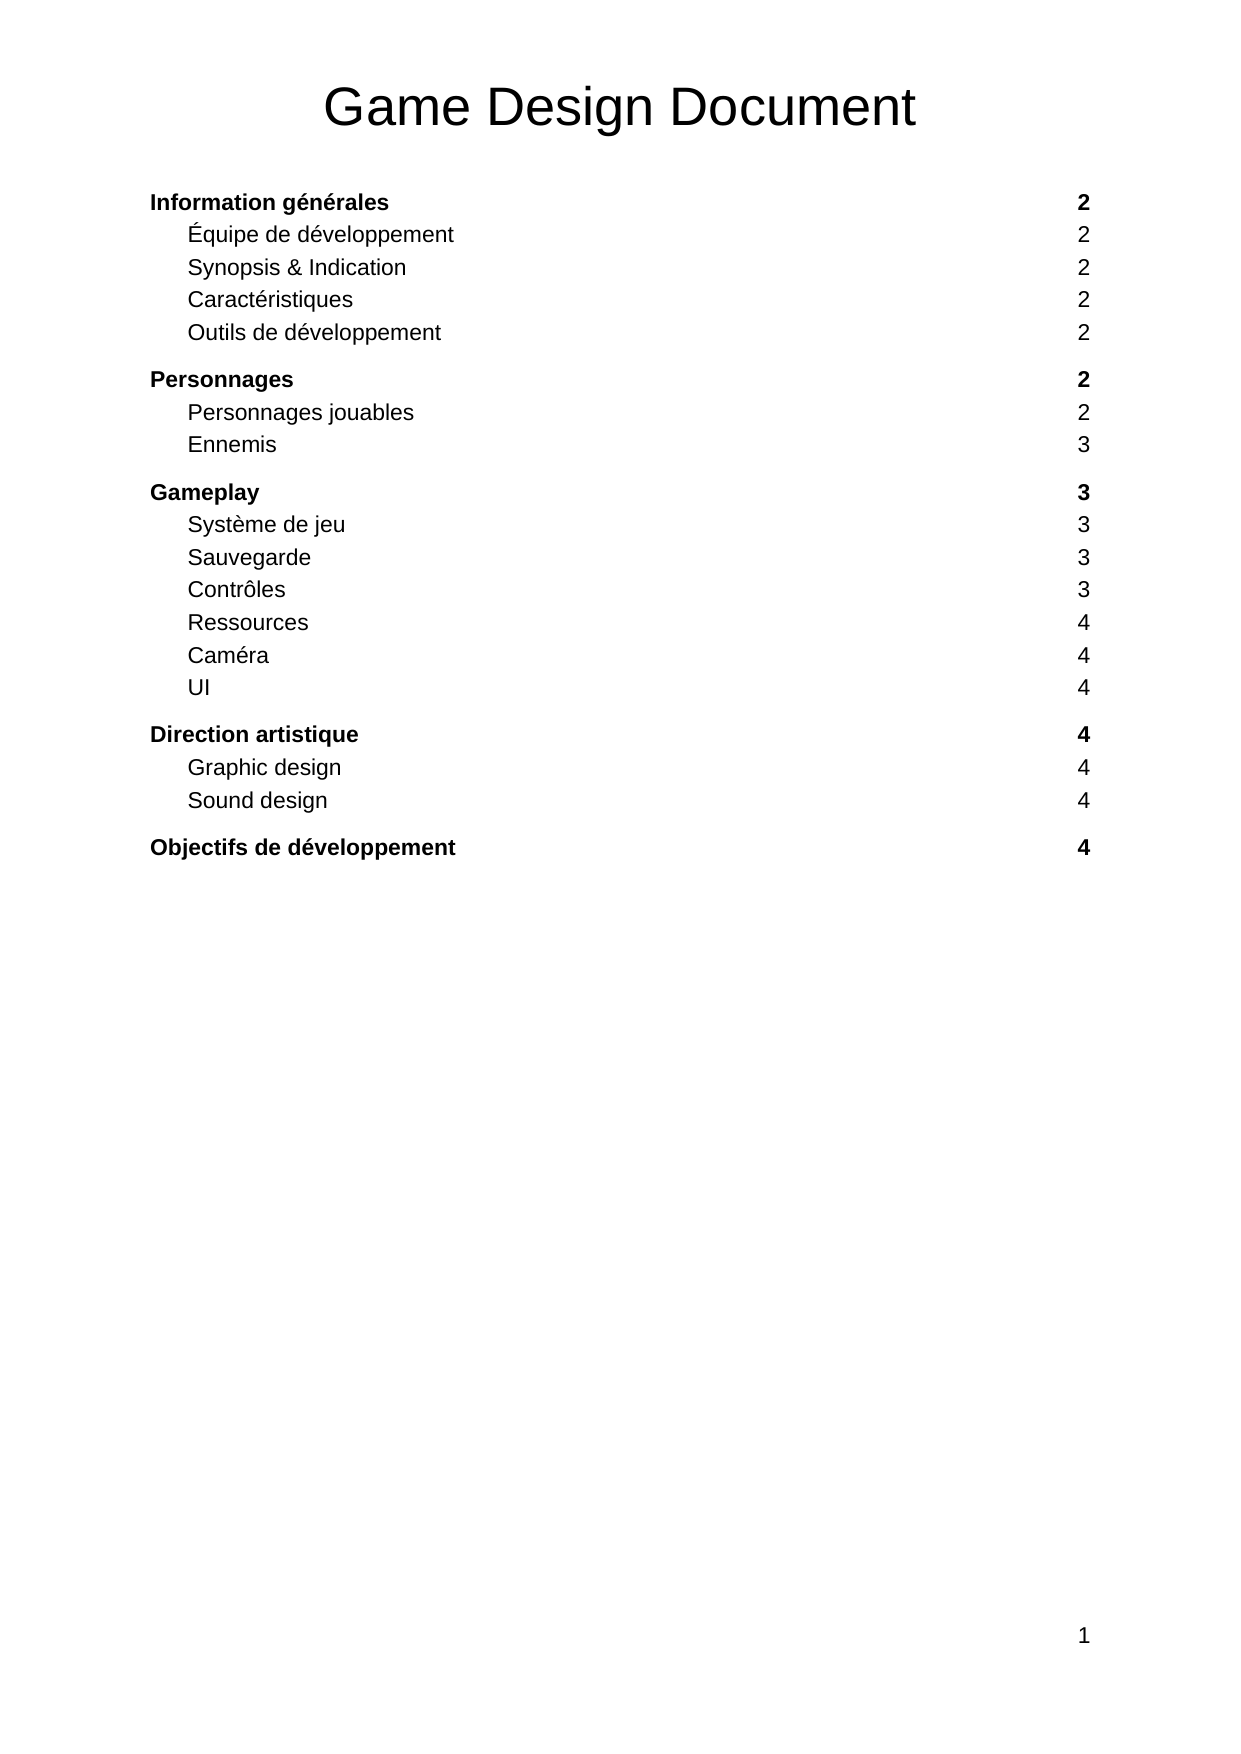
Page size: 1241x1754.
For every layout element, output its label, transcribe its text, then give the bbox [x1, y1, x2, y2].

text Ressources 4 [187, 609, 1090, 635]
text Sound design 4 [187, 787, 1090, 813]
text Équipe de développement 2 [187, 221, 1090, 247]
text Personnages jouables 2 [187, 399, 1090, 425]
text Information générales 2 [150, 188, 1090, 215]
text Ennemis 3 [187, 431, 1090, 458]
text Système de jeu 3 [187, 511, 1090, 537]
text Contrôles 3 [187, 576, 1090, 603]
text Direction artistique 4 [150, 721, 1090, 748]
text Graphic design 4 [187, 754, 1090, 780]
text Synopsis & Indication 2 [187, 254, 1090, 280]
text Objectifs de développement 4 [150, 834, 1090, 860]
text UI 4 [187, 674, 1090, 701]
text Caractéristiques 2 [187, 286, 1090, 313]
text Gameplay 3 [150, 478, 1090, 505]
text Personnages 2 [150, 366, 1090, 392]
text Outils de développement 2 [187, 319, 1090, 345]
text Caméra 4 [187, 642, 1090, 668]
text Sauvegarde 3 [187, 544, 1090, 570]
